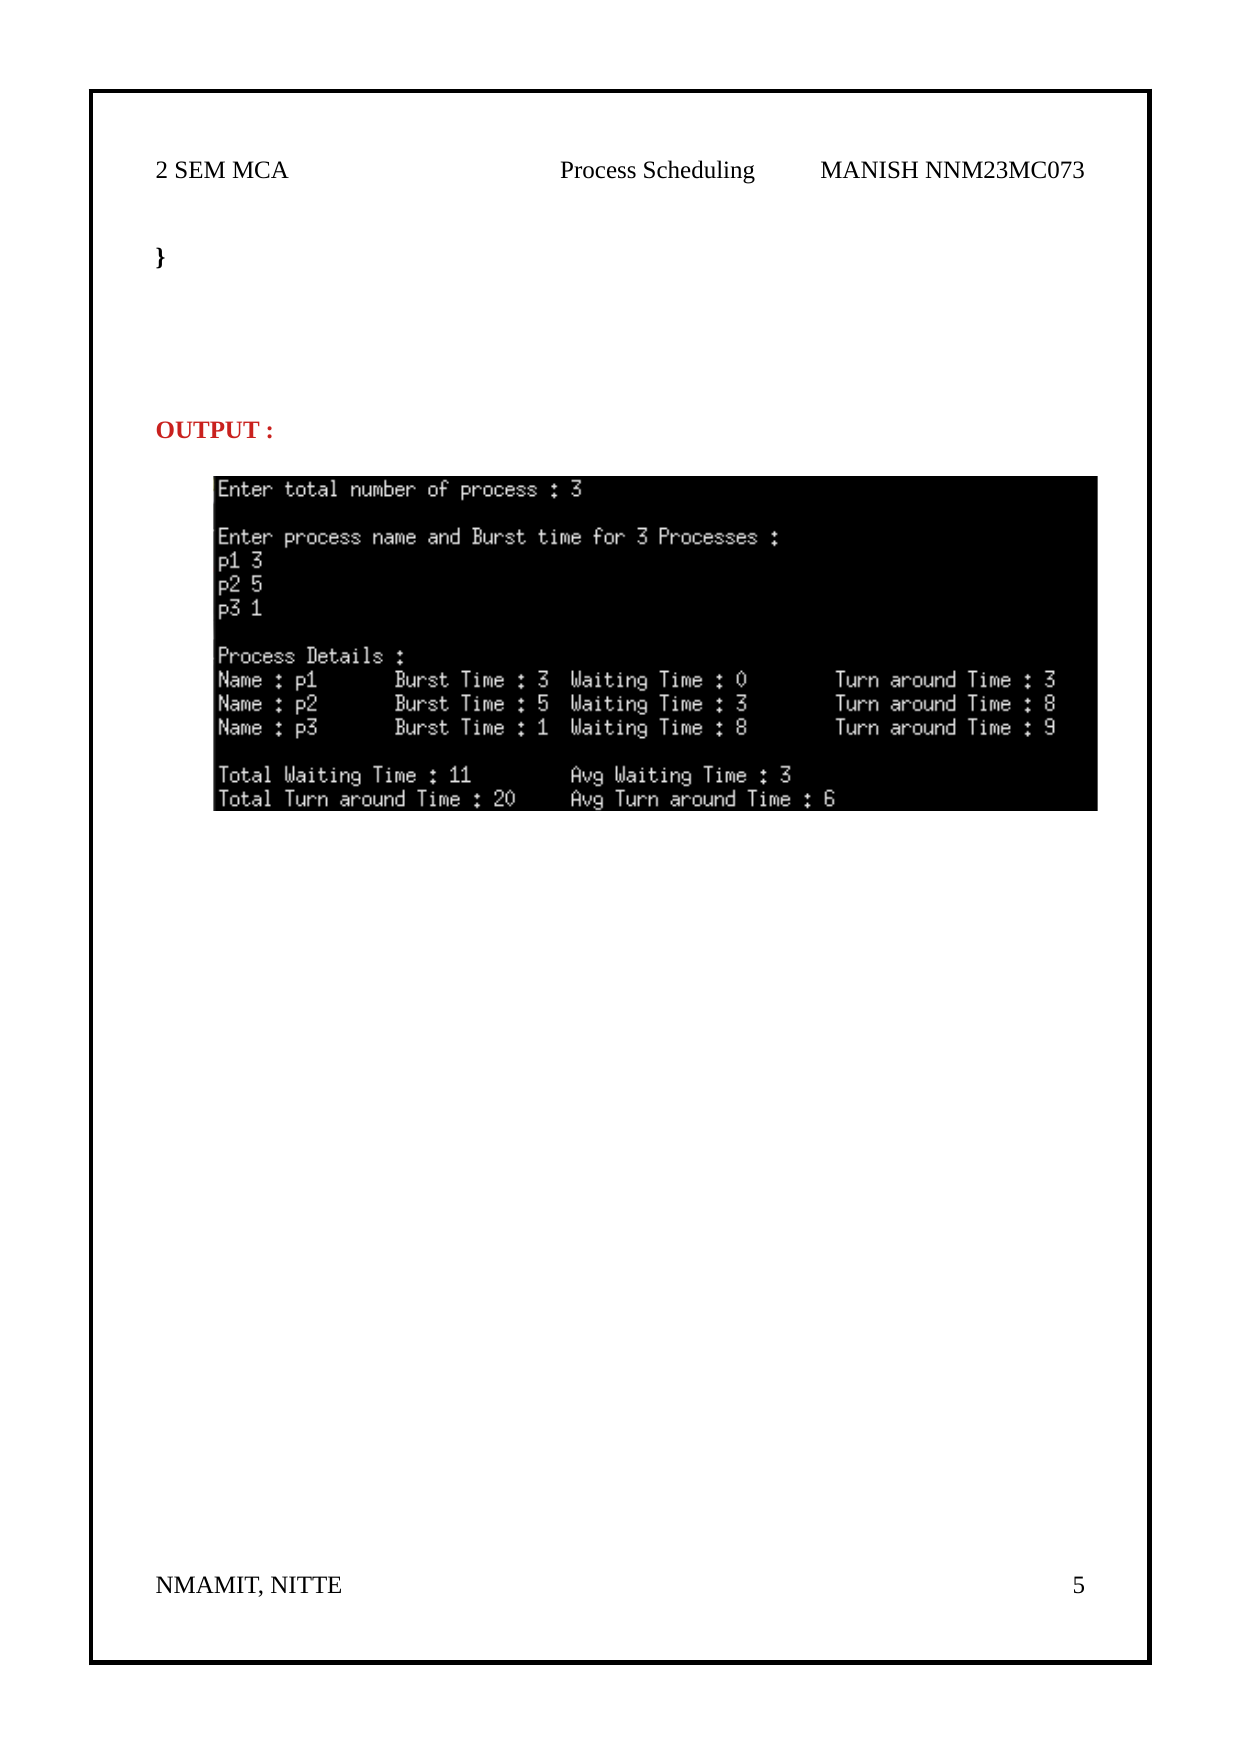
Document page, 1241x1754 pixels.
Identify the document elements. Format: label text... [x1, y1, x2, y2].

text } [155, 242, 1085, 271]
picture [213, 476, 363, 645]
text OUTPUT : [155, 415, 1085, 444]
